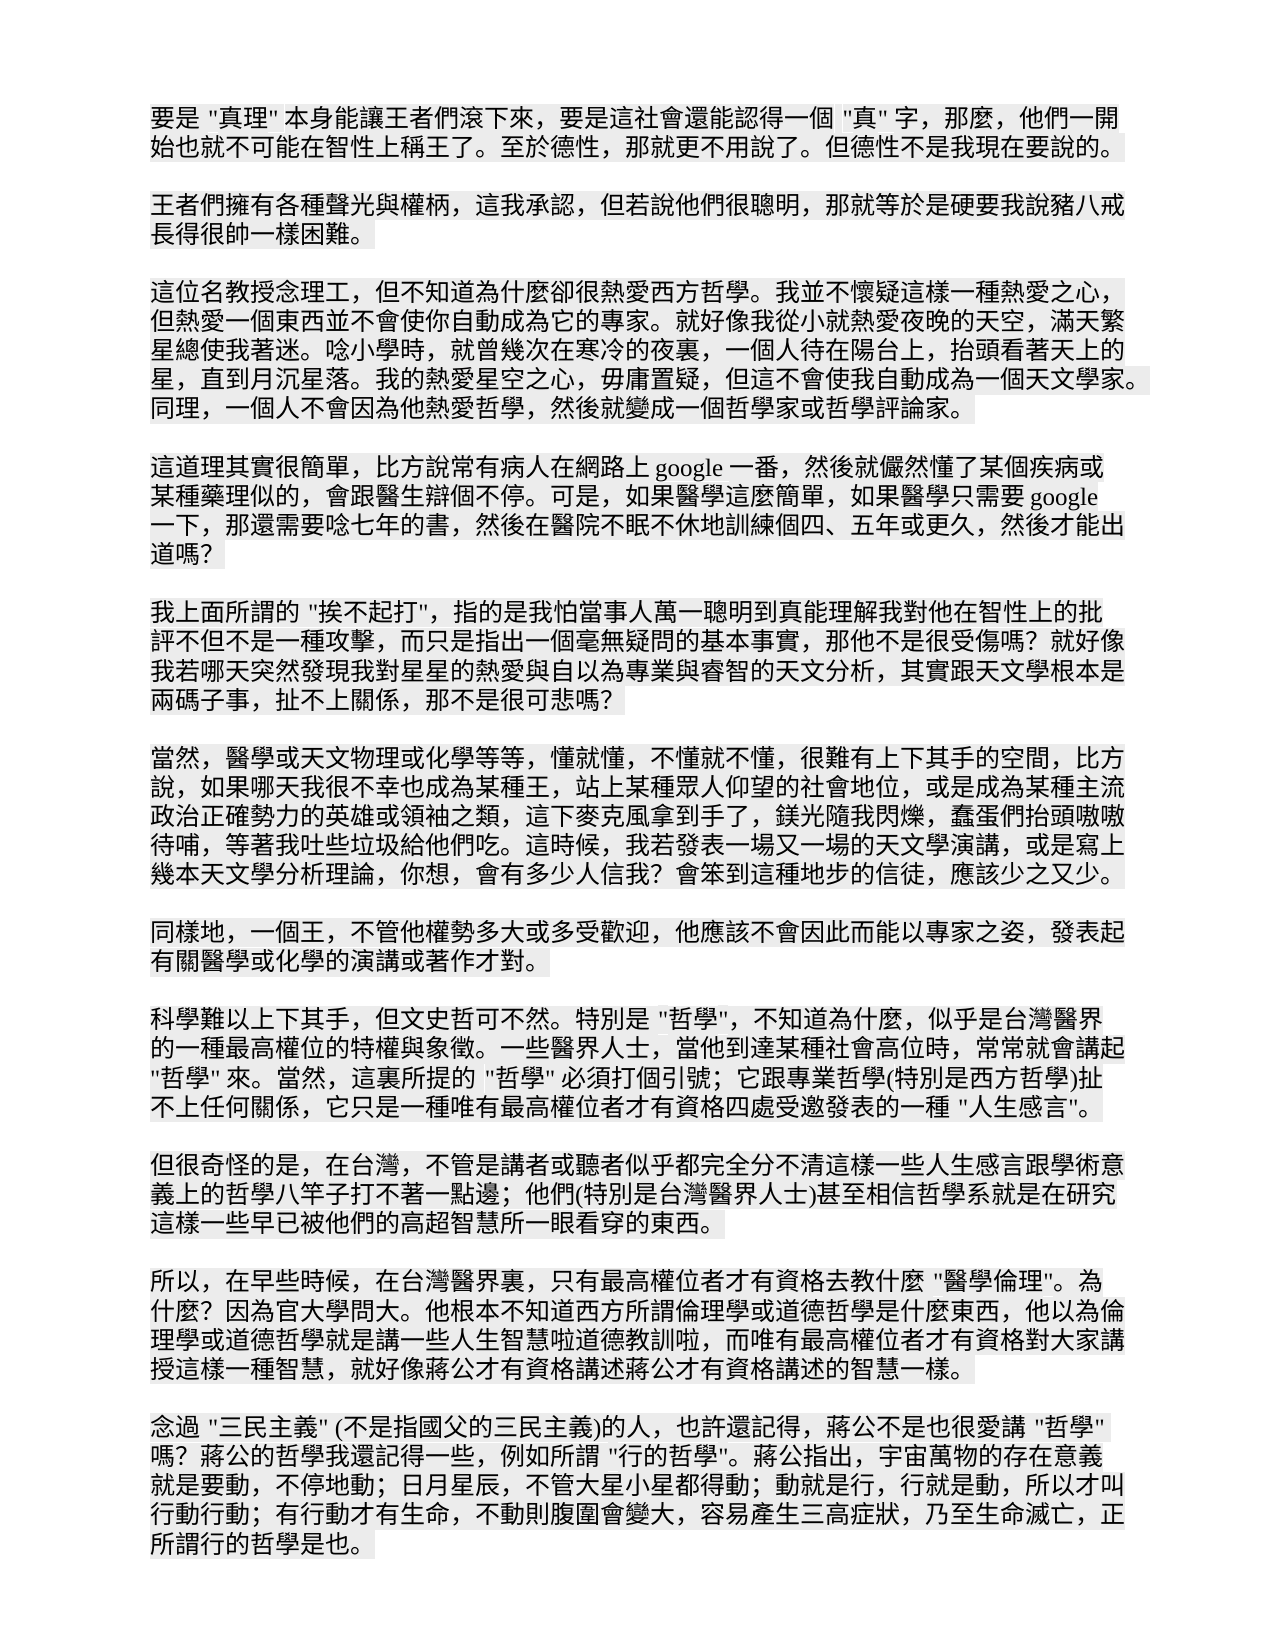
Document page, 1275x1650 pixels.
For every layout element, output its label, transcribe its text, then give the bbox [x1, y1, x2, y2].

text 台灣人很敢的。所謂官大學問大，官位大了，"學問" 自然也就自動膨漲。所謂官位，指的是一種廣義的所謂社會地位或權勢。當鎂光聚焦，當麥克風掌握在手上，當無知眾人抬頭仰望，即便馬文才也會以為自己是唐伯虎了。 柯大帥之無知愚蠢卻絲毫不自知而異常自我膨漲，這事理當顯而易見。我倒是很想點一位所謂明星教授的名。這位大教授跟柯一樣，也是很多蠢蛋的王。也許是王當久了，附和起主流惡勢力來，氣燄極度囂張。幾次看他橫行下流，差點讓我就想點他的名，還好我忍功練得還不錯，始終把罵人的邪惡念頭給忍住了。 但我至今忍著沒點他名，多少是出於憐憫，一方面念著舊識之情，一方面是因為我知道他挨不起打。所謂挨不起打，當然不是說我若批評他不學有術、智性難以恭維，然後他就會從王的寶座上滾下來。當然不是這樣。滾下來的應該是我才對，而不會是王者們。 要是 "真理" 本身能讓王者們滾下來，要是這社會還能認得一個 "真" 字，那麼，他們一開始也就不可能在智性上稱王了。至於德性，那就更不用說了。但德性不是我現在要說的。 王者們擁有各種聲光與權柄，這我承認，但若說他們很聰明，那就等於是硬要我說豬八戒長得很帥一樣困難。 這位名教授念理工，但不知道為什麼卻很熱愛西方哲學。我並不懷疑這樣一種熱愛之心，但熱愛一個東西並不會使你自動成為它的專家。就好像我從小就熱愛夜晚的天空，滿天繁星總使我著迷。唸小學時，就曾幾次在寒冷的夜裏，一個人待在陽台上，抬頭看著天上的星，直到月沉星落。我的熱愛星空之心，毋庸置疑，但這不會使我自動成為一個天文學家。同理，一個人不會因為他熱愛哲學，然後就變成一個哲學家或哲學評論家。 這道理其實很簡單，比方說常有病人在網路上google 一番，然後就儼然懂了某個疾病或某種藥理似的，會跟醫生辯個不停。可是，如果醫學這麼簡單，如果醫學只需要google一下，那還需要唸七年的書，然後在醫院不眠不休地訓練個四、五年或更久，然後才能出道嗎？ 我上面所謂的 "挨不起打"，指的是我怕當事人萬一聰明到真能理解我對他在智性上的批評不但不是一種攻擊，而只是指出一個毫無疑問的基本事實，那他不是很受傷嗎？就好像我若哪天突然發現我對星星的熱愛與自以為專業與睿智的天文分析，其實跟天文學根本是兩碼子事，扯不上關係，那不是很可悲嗎？ 當然，醫學或天文物理或化學等等，懂就懂，不懂就不懂，很難有上下其手的空間，比方說，如果哪天我很不幸也成為某種王，站上某種眾人仰望的社會地位，或是成為某種主流政治正確勢力的英雄或領袖之類，這下麥克風拿到手了，鎂光隨我閃爍，蠢蛋們抬頭嗷嗷待哺，等著我吐些垃圾給他們吃。這時候，我若發表一場又一場的天文學演講，或是寫上幾本天文學分析理論，你想，會有多少人信我？會笨到這種地步的信徒，應該少之又少。 同樣地，一個王，不管他權勢多大或多受歡迎，他應該不會因此而能以專家之姿，發表起有關醫學或化學的演講或著作才對。 科學難以上下其手，但文史哲可不然。特別是 "哲學"，不知道為什麼，似乎是台灣醫界的一種最高權位的特權與象徵。一些醫界人士，當他到達某種社會高位時，常常就會講起 "哲學" 來。當然，這裏所提的 "哲學" 必須打個引號；它跟專業哲學(特別是西方哲學)扯不上任何關係，它只是一種唯有最高權位者才有資格四處受邀發表的一種 "人生感言"。 但很奇怪的是，在台灣，不管是講者或聽者似乎都完全分不清這樣一些人生感言跟學術意義上的哲學八竿子打不著一點邊；他們(特別是台灣醫界人士)甚至相信哲學系就是在研究這樣一些早已被他們的高超智慧所一眼看穿的東西。 所以，在早些時候，在台灣醫界裏，只有最高權位者才有資格去教什麼 "醫學倫理"。為什麼？因為官大學問大。他根本不知道西方所謂倫理學或道德哲學是什麼東西，他以為倫理學或道德哲學就是講一些人生智慧啦道德教訓啦，而唯有最高權位者才有資格對大家講授這樣一種智慧，就好像蔣公才有資格講述蔣公才有資格講述的智慧一樣。 念過 "三民主義" (不是指國父的三民主義)的人，也許還記得，蔣公不是也很愛講 "哲學" 嗎？蔣公的哲學我還記得一些，例如所謂 "行的哲學"。蔣公指出，宇宙萬物的存在意義就是要動，不停地動；日月星辰，不管大星小星都得動；動就是行，行就是動，所以才叫行動行動；有行動才有生命，不動則腹圍會變大，容易產生三高症狀，乃至生命滅亡，正所謂行的哲學是也。 台灣醫界講倫理談哲學，差不多就是這樣一種水平。唯一跟過去不同的是，講述的權力從高權位逐漸釋放一些給低權位者，把它當成像 "三民主義" 或證嚴法師的什麼語錄那樣傳授。 當然，這樣一些可笑的怪象必然會越來越少，畢竟資訊流通，知識這東西終究也不是什麼高不可攀的深奧秘笈，所以，荒腔走板的智慧語錄式的演出也會越來越少。但它終究還是四處可見。 當然也不只哲學遭此噩運，比方說，柯大帥及大多數台灣醫生，恐怕都不認為社會學系(特別是社工系)是一門學問；他們的大學入學分數那麼低，跟咱醫學系怎麼比？！柯先生其實就認為當個社會局長哪需要什麼專業，只要找個會辦活動而且很聽話、像個私人助理那樣的醫生來擔任就綽綽有餘了。 不光是醫界，很多念理工的人也常有同樣的演出。比方說，他們也許看了幾本哲學書，或是頂多頂多看了比方說某個哲學家的幾本哲學著作，然後就以為他是這方面的專家了，寫起哲學著作或開起哲學課來了。 這就好像有人找了兩本腸胃科的教科書來讀，然後就以為自己是個腸胃專家。可是，這有可能嗎？一個人如果沒唸過比方說消化學、循環學、血液學、組織解剖學等等等，一個人如果不懂肝膽胰脾腎心肺，不懂微生物與免疫，不懂內分泌學，不懂細菌及病毒，不懂生理病理藥理、神經、肌肉與血管等等等等等，他怎麼可能光是因為讀過兩本有關腸胃的文章或書籍，然後就能以腸胃專家的姿態發表演說與著作？ 科學不可能讓人這樣糟蹋，但文史哲，特別是哲，在台灣就是這樣糟蹋的。 這社會，道德淪喪不說，智性同樣也棄如敝屣，一切都是看錢看權看地位看當年入學分數等等，來決定誰講講的話是真理，誰的理性能力強或智性程度高。種種荒唐事，說不盡也道不完。許多時候，驚嚇之餘，我常想到英文有句話說：render someone speechless，用中文來說就是：媽的，人們竟然能蠢到這種地步，我真是無言了。 無言還寫一堆，不是為了說服當下的人，而只是無奈之言，給未來留個荒唐記錄，給各位的孫子們長大後當笑話回味。 無言是因為說了也不會有幾人信。比方說，現在假若教育部強迫你念蔣公一生的思想精華--"行的哲學"，大學入學考試會考這樣一個題，要你申論行的哲學的深刻意義，你是不是會很無言？嚴重的話可能會吐血。 但在二十幾年前，有人敢說無言敢說吐血嗎？要是有人不識相真說了，王者們當然不會因為你說出真理而從王的寶座上滾下來，恐怕是你會自取其辱才對，招來羞辱嘲諷抹黑與災禍。 不過，這種 "馬文才管理唐伯虎"、嚴重違反智性之事倒也不希奇。伽俐略面對酷刑時不也趕緊改變了說法，本來說地球在動的，趕緊改口說不動不動，誰說地球動誰就是烏龜王八蛋，是太陽繞地球動才對。可當壞人一走，他馬上又喃喃自語說："可是，地球明明有在動啊"。我們現在讀到這些事覺得挺有趣，但在這些事發生的當下，其實非但一點都不有趣，而且充滿悲劇與痛苦。 [150, 75, 1125, 1559]
